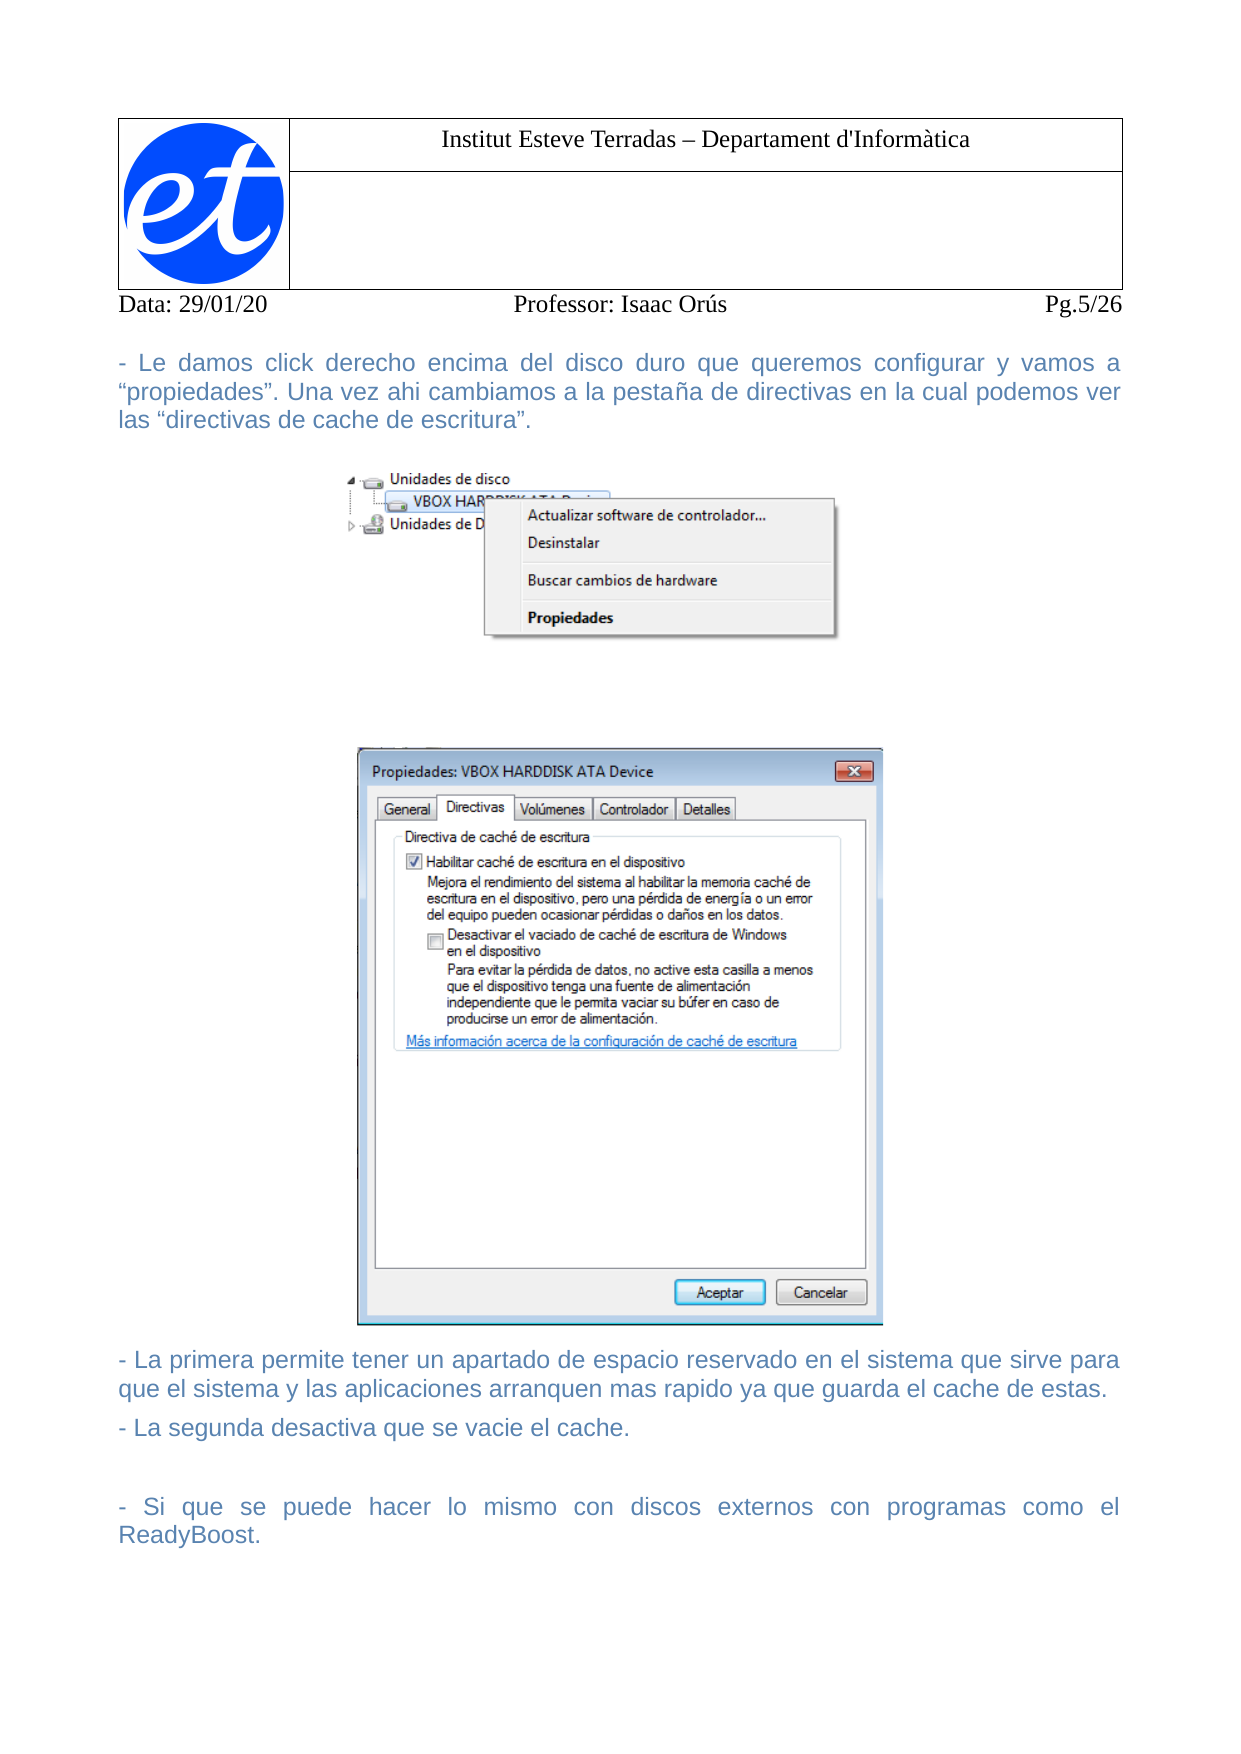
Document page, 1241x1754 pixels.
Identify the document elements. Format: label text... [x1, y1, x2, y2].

picture [337, 473, 904, 697]
text - La segunda desactiva que se vacie el cache. [118, 1413, 1122, 1442]
picture [123, 123, 284, 284]
text - Si que se puede hacer lo mismo con discos externos con programas como el ReadyBoost. [118, 1491, 1122, 1549]
picture [357, 747, 884, 1328]
text - La primera permite tener un apartado de espacio reservado en el sistema que sirve para que el sistema y las aplicaciones arranquen mas rapido ya que guarda el cache de estas. [118, 1345, 1122, 1403]
text - Le damos click derecho encima del disco duro que queremos configurar y vamos a “propiedades”. Una vez ahi cambiamos a la pestaña de directivas en la cual podemos ver las “directivas de cache de escritura”. [118, 348, 1122, 434]
